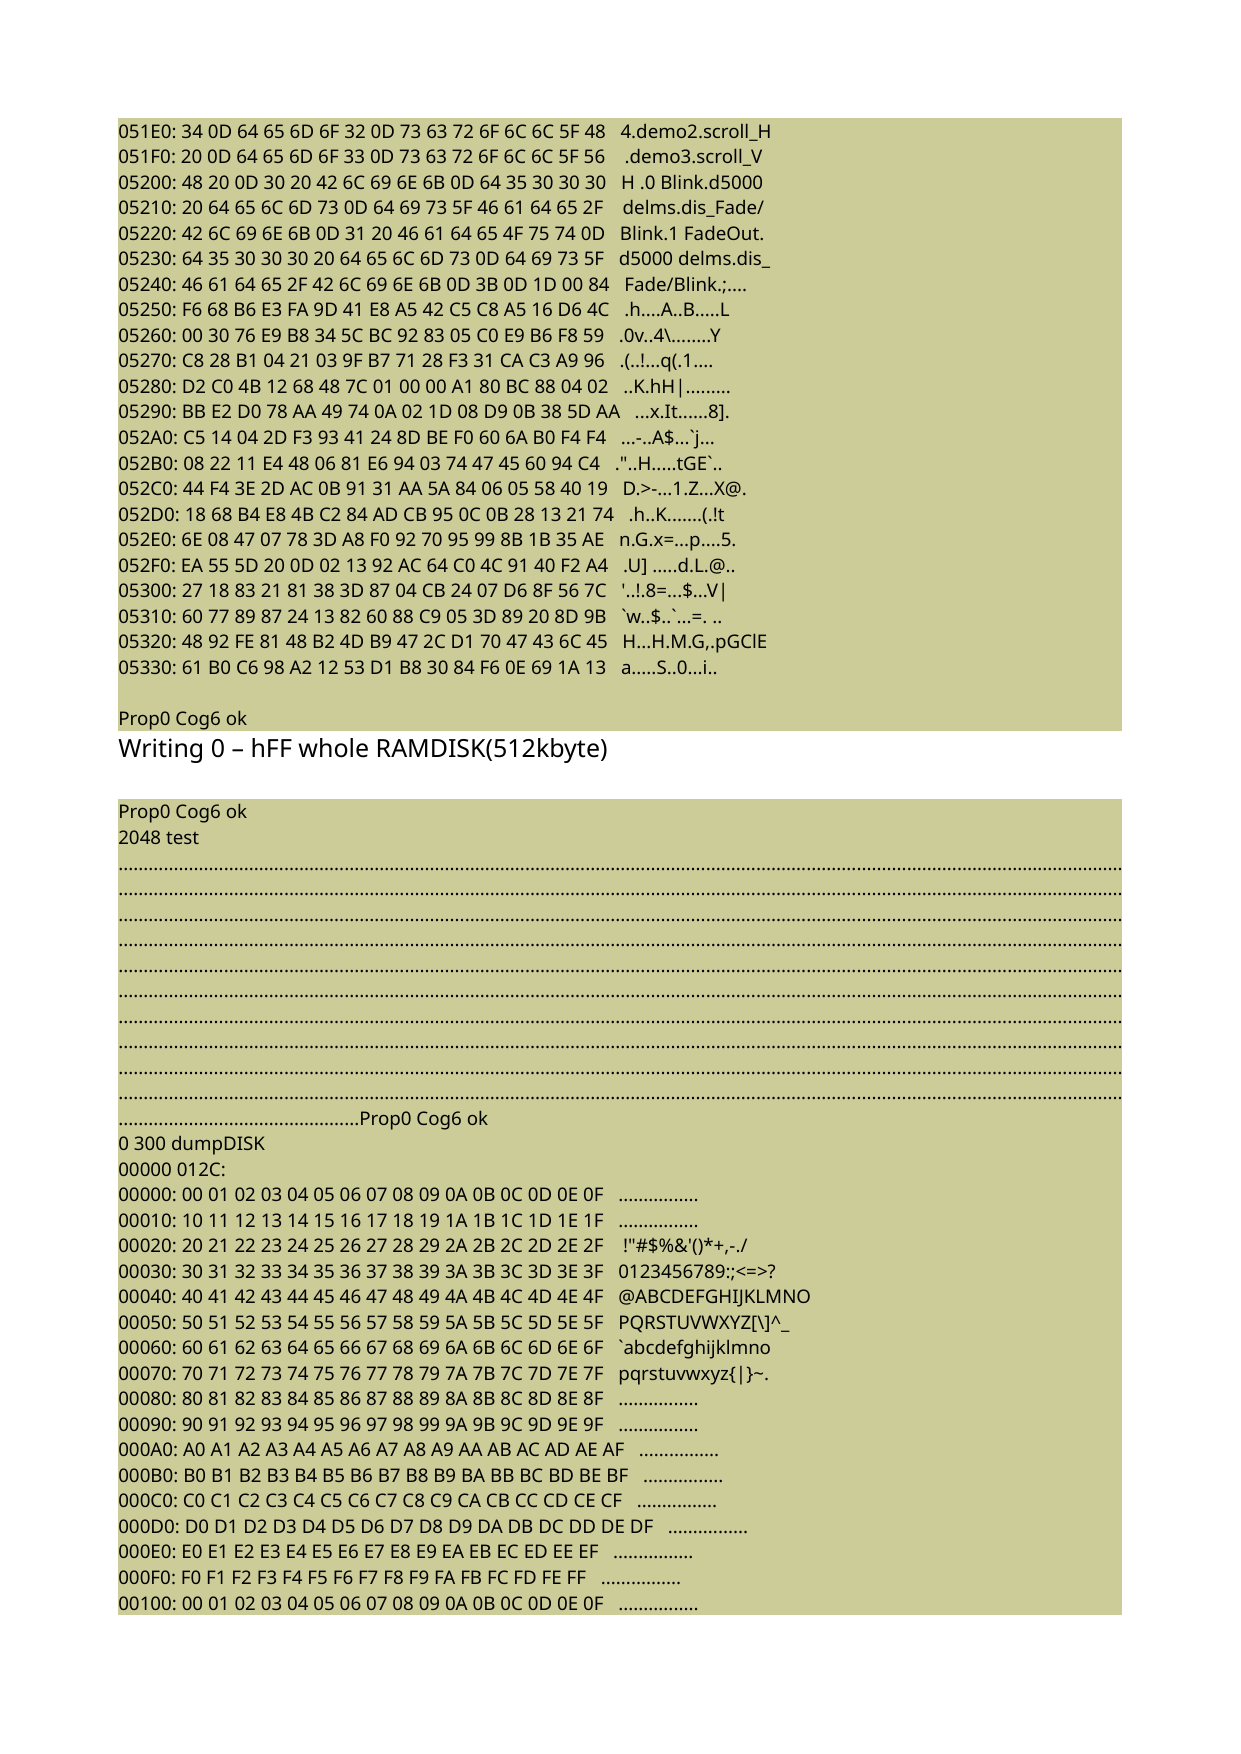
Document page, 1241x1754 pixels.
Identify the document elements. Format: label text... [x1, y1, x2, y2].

text Prop0 Cog6 ok [118, 799, 1122, 824]
text ................................................................................................................................................................................................................................................................................................................................................................................................................................................................................................................................................................................................................................................................................................................................................................................................................................................................................................................................................................................................................................................................................................................................................................................................................................................................................................................................................................................................................................................................................................................................................................................................................................................................................................................................................................................................................................................................................................................................................................................................................................................................................................................................Prop0 Cog6 ok [118, 850, 1122, 1131]
text 000F0: F0 F1 F2 F3 F4 F5 F6 F7 F8 F9 FA FB FC FD FE FF ................ [118, 1564, 1122, 1590]
text 05330: 61 B0 C6 98 A2 12 53 D1 B8 30 84 F6 0E 69 1A 13 a.....S..0...i.. [118, 654, 1122, 679]
text 05200: 48 20 0D 30 20 42 6C 69 6E 6B 0D 64 35 30 30 30 H .0 Blink.d5000 [118, 169, 1122, 195]
text 05220: 42 6C 69 6E 6B 0D 31 20 46 61 64 65 4F 75 74 0D Blink.1 FadeOut. [118, 220, 1122, 246]
text 00000 012C: [118, 1156, 1122, 1182]
text 05280: D2 C0 4B 12 68 48 7C 01 00 00 A1 80 BC 88 04 02 ..K.hH|......... [118, 373, 1122, 399]
text Prop0 Cog6 ok [118, 705, 1122, 731]
text 052E0: 6E 08 47 07 78 3D A8 F0 92 70 95 99 8B 1B 35 AE n.G.x=...p....5. [118, 526, 1122, 552]
text 051E0: 34 0D 64 65 6D 6F 32 0D 73 63 72 6F 6C 6C 5F 48 4.demo2.scroll_H [118, 118, 1122, 144]
text 00030: 30 31 32 33 34 35 36 37 38 39 3A 3B 3C 3D 3E 3F 0123456789:;<=>? [118, 1258, 1122, 1284]
text 2048 test [118, 824, 1122, 850]
text 000D0: D0 D1 D2 D3 D4 D5 D6 D7 D8 D9 DA DB DC DD DE DF ................ [118, 1513, 1122, 1539]
text 05210: 20 64 65 6C 6D 73 0D 64 69 73 5F 46 61 64 65 2F delms.dis_Fade/ [118, 195, 1122, 220]
text Writing 0 – hFF whole RAMDISK(512kbyte) [118, 731, 1122, 765]
text 051F0: 20 0D 64 65 6D 6F 33 0D 73 63 72 6F 6C 6C 5F 56 .demo3.scroll_V [118, 144, 1122, 169]
text 052F0: EA 55 5D 20 0D 02 13 92 AC 64 C0 4C 91 40 F2 A4 .U] .....d.L.@.. [118, 552, 1122, 577]
text 05240: 46 61 64 65 2F 42 6C 69 6E 6B 0D 3B 0D 1D 00 84 Fade/Blink.;.... [118, 271, 1122, 297]
text 052B0: 08 22 11 E4 48 06 81 E6 94 03 74 47 45 60 94 C4 ."..H.....tGE`.. [118, 450, 1122, 475]
text 05260: 00 30 76 E9 B8 34 5C BC 92 83 05 C0 E9 B6 F8 59 .0v..4\........Y [118, 322, 1122, 348]
text 05320: 48 92 FE 81 48 B2 4D B9 47 2C D1 70 47 43 6C 45 H...H.M.G,.pGClE [118, 628, 1122, 654]
text 05310: 60 77 89 87 24 13 82 60 88 C9 05 3D 89 20 8D 9B `w..$..`...=. .. [118, 603, 1122, 628]
text 00050: 50 51 52 53 54 55 56 57 58 59 5A 5B 5C 5D 5E 5F PQRSTUVWXYZ[\]^_ [118, 1309, 1122, 1335]
text 0 300 dumpDISK [118, 1131, 1122, 1156]
text 05290: BB E2 D0 78 AA 49 74 0A 02 1D 08 D9 0B 38 5D AA ...x.It......8]. [118, 399, 1122, 424]
text 00100: 00 01 02 03 04 05 06 07 08 09 0A 0B 0C 0D 0E 0F ................ [118, 1590, 1122, 1615]
text 052A0: C5 14 04 2D F3 93 41 24 8D BE F0 60 6A B0 F4 F4 ...-..A$...`j... [118, 424, 1122, 450]
text 00000: 00 01 02 03 04 05 06 07 08 09 0A 0B 0C 0D 0E 0F ................ [118, 1182, 1122, 1207]
text 05250: F6 68 B6 E3 FA 9D 41 E8 A5 42 C5 C8 A5 16 D6 4C .h....A..B.....L [118, 297, 1122, 322]
text 00090: 90 91 92 93 94 95 96 97 98 99 9A 9B 9C 9D 9E 9F ................ [118, 1411, 1122, 1437]
text 05270: C8 28 B1 04 21 03 9F B7 71 28 F3 31 CA C3 A9 96 .(..!...q(.1.... [118, 348, 1122, 373]
text 052D0: 18 68 B4 E8 4B C2 84 AD CB 95 0C 0B 28 13 21 74 .h..K.......(.!t [118, 501, 1122, 526]
text 052C0: 44 F4 3E 2D AC 0B 91 31 AA 5A 84 06 05 58 40 19 D.>-...1.Z...X@. [118, 475, 1122, 501]
text 00070: 70 71 72 73 74 75 76 77 78 79 7A 7B 7C 7D 7E 7F pqrstuvwxyz{|}~. [118, 1360, 1122, 1386]
text 00080: 80 81 82 83 84 85 86 87 88 89 8A 8B 8C 8D 8E 8F ................ [118, 1386, 1122, 1411]
text 000C0: C0 C1 C2 C3 C4 C5 C6 C7 C8 C9 CA CB CC CD CE CF ................ [118, 1488, 1122, 1513]
text 00020: 20 21 22 23 24 25 26 27 28 29 2A 2B 2C 2D 2E 2F !"#$%&'()*+,-./ [118, 1233, 1122, 1258]
text 000E0: E0 E1 E2 E3 E4 E5 E6 E7 E8 E9 EA EB EC ED EE EF ................ [118, 1539, 1122, 1564]
text 000B0: B0 B1 B2 B3 B4 B5 B6 B7 B8 B9 BA BB BC BD BE BF ................ [118, 1462, 1122, 1488]
text 05230: 64 35 30 30 30 20 64 65 6C 6D 73 0D 64 69 73 5F d5000 delms.dis_ [118, 246, 1122, 271]
text 00010: 10 11 12 13 14 15 16 17 18 19 1A 1B 1C 1D 1E 1F ................ [118, 1207, 1122, 1233]
text 00060: 60 61 62 63 64 65 66 67 68 69 6A 6B 6C 6D 6E 6F `abcdefghijklmno [118, 1335, 1122, 1360]
text 00040: 40 41 42 43 44 45 46 47 48 49 4A 4B 4C 4D 4E 4F @ABCDEFGHIJKLMNO [118, 1284, 1122, 1309]
text 000A0: A0 A1 A2 A3 A4 A5 A6 A7 A8 A9 AA AB AC AD AE AF ................ [118, 1437, 1122, 1462]
text 05300: 27 18 83 21 81 38 3D 87 04 CB 24 07 D6 8F 56 7C '..!.8=...$...V| [118, 577, 1122, 603]
